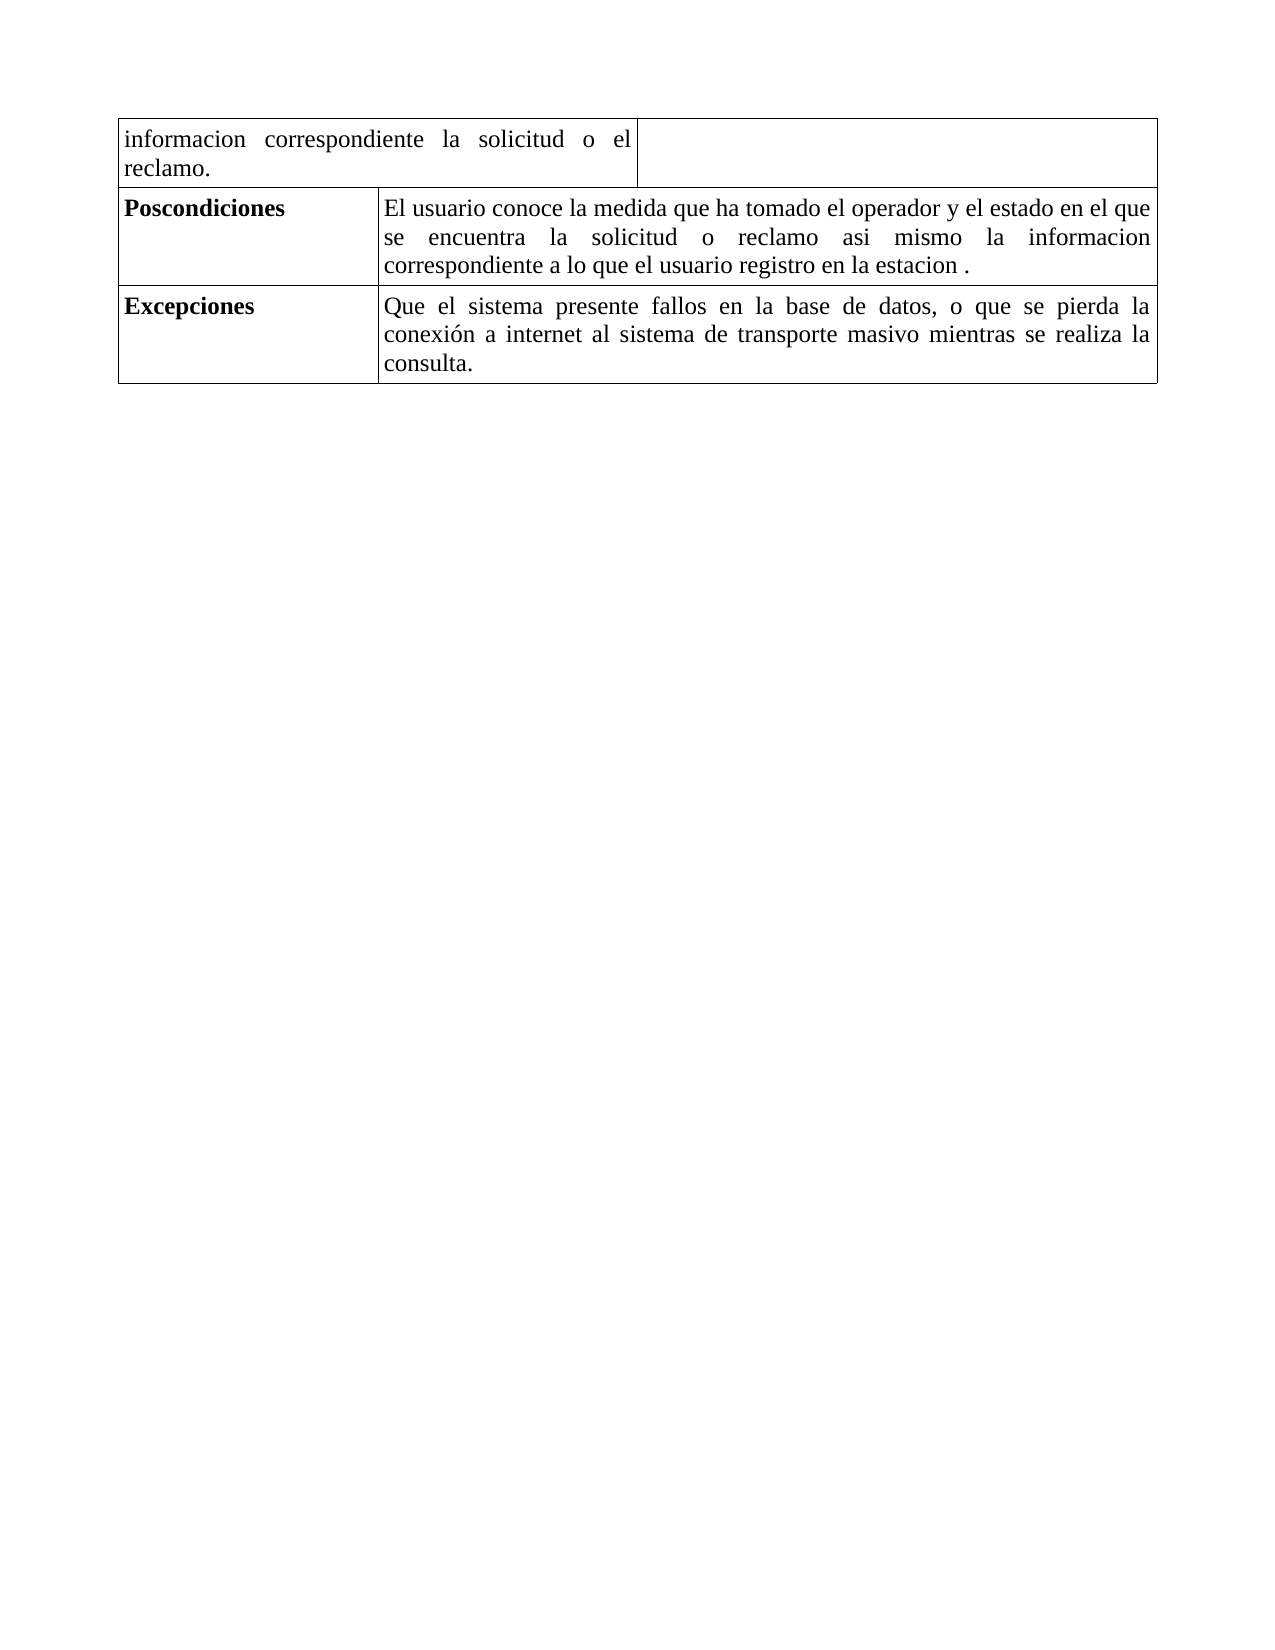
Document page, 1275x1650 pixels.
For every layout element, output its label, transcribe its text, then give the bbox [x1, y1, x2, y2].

table_cell informacion correspondiente la solicitud o el reclamo. [119, 119, 637, 187]
table_cell Excepciones [119, 286, 378, 383]
table_cell Que el sistema presente fallos en la base de datos, o que se pierda la conexión a internet al sistema de transporte masivo mientras se realiza la consulta. [379, 286, 1157, 383]
table_cell [638, 119, 1157, 187]
table_cell Poscondiciones [119, 188, 378, 285]
table_cell El usuario conoce la medida que ha tomado el operador y el estado en el que se encuentra la solicitud o reclamo asi mismo la informacion correspondiente a lo que el usuario registro en la estacion . [379, 188, 1157, 285]
